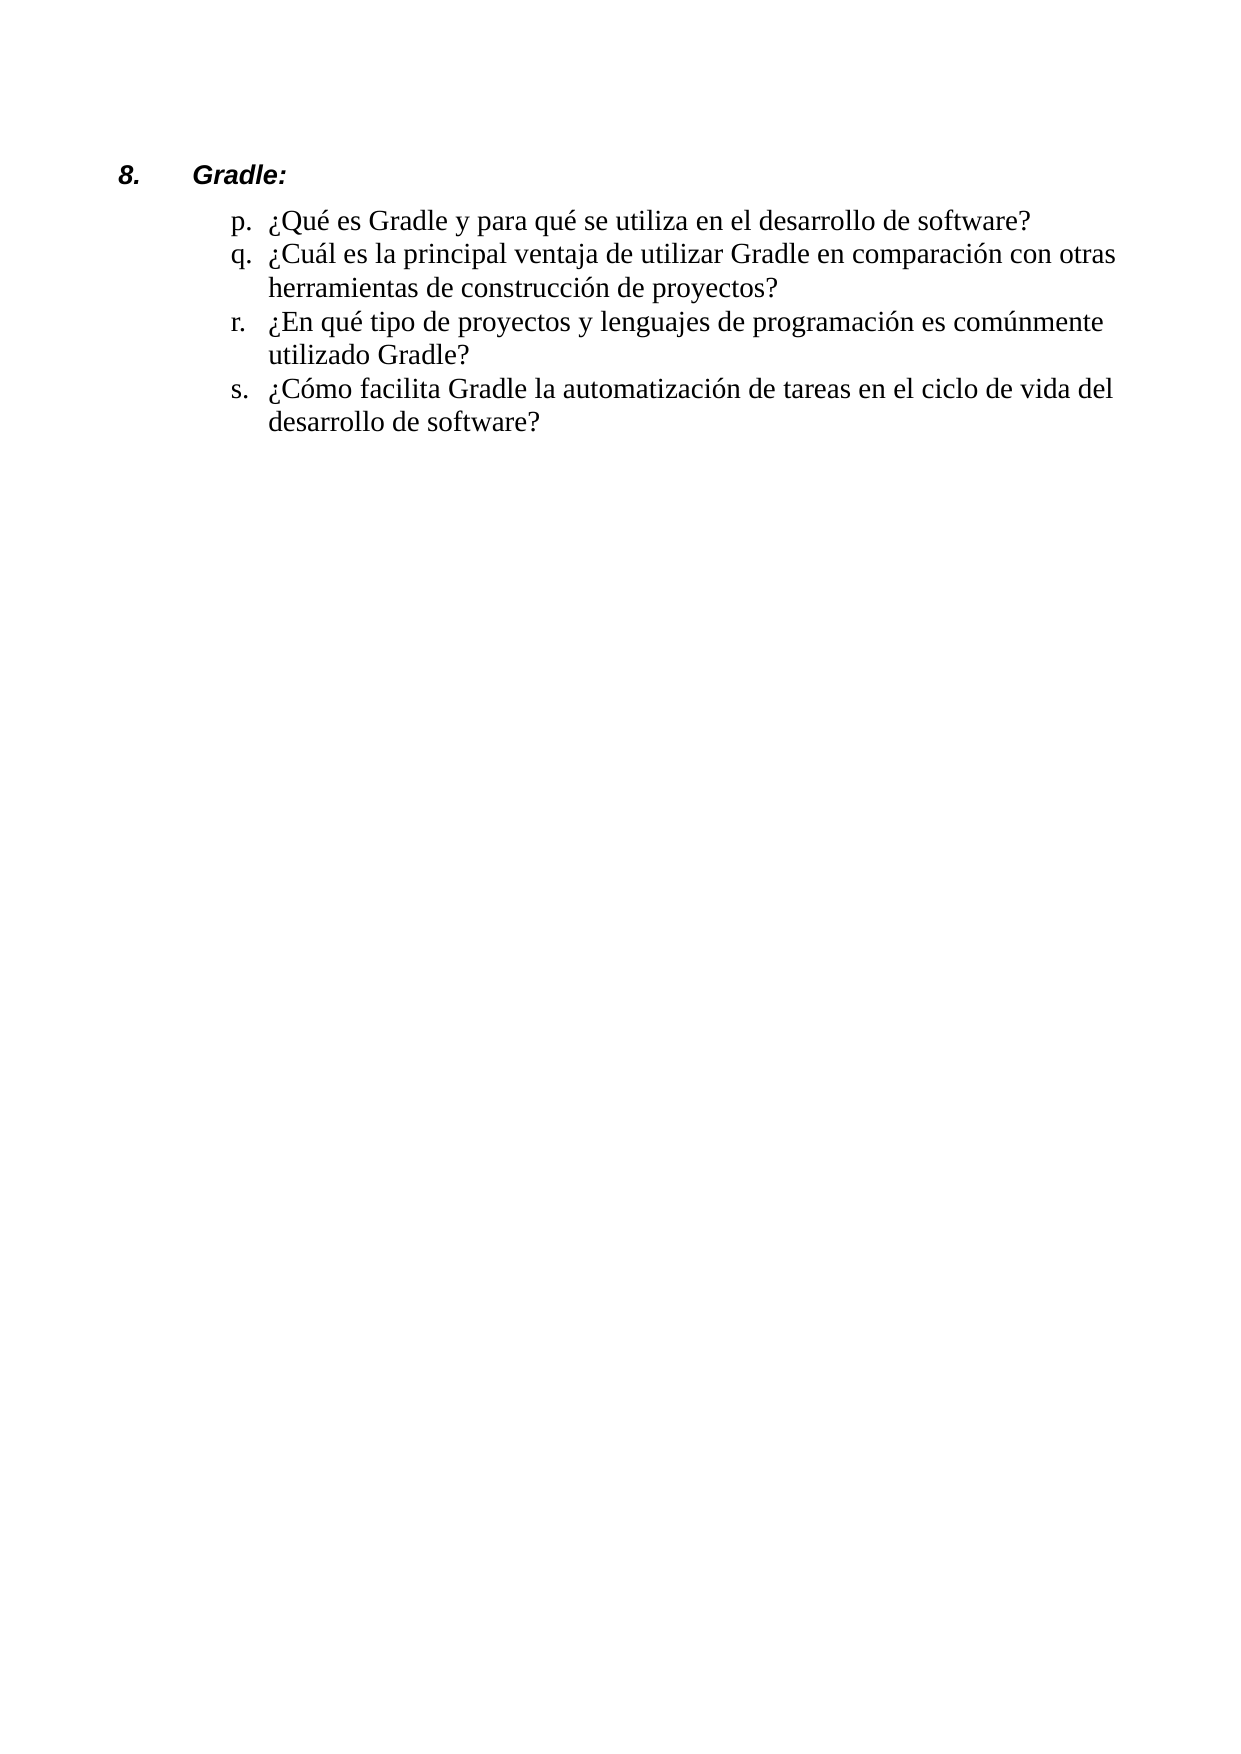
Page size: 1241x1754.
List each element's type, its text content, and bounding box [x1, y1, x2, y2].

list ¿Cuál es la principal ventaja de utilizar Gradle en comparación con otras herramientas de construcción de proyectos? [231, 237, 1122, 304]
list ¿Qué es Gradle y para qué se utiliza en el desarrollo de software? [231, 203, 1122, 237]
list ¿Cómo facilita Gradle la automatización de tareas en el ciclo de vida del desarrollo de software? [231, 371, 1122, 438]
subtitle Gradle: [118, 159, 1122, 191]
list ¿En qué tipo de proyectos y lenguajes de programación es comúnmente utilizado Gradle? [231, 304, 1122, 371]
